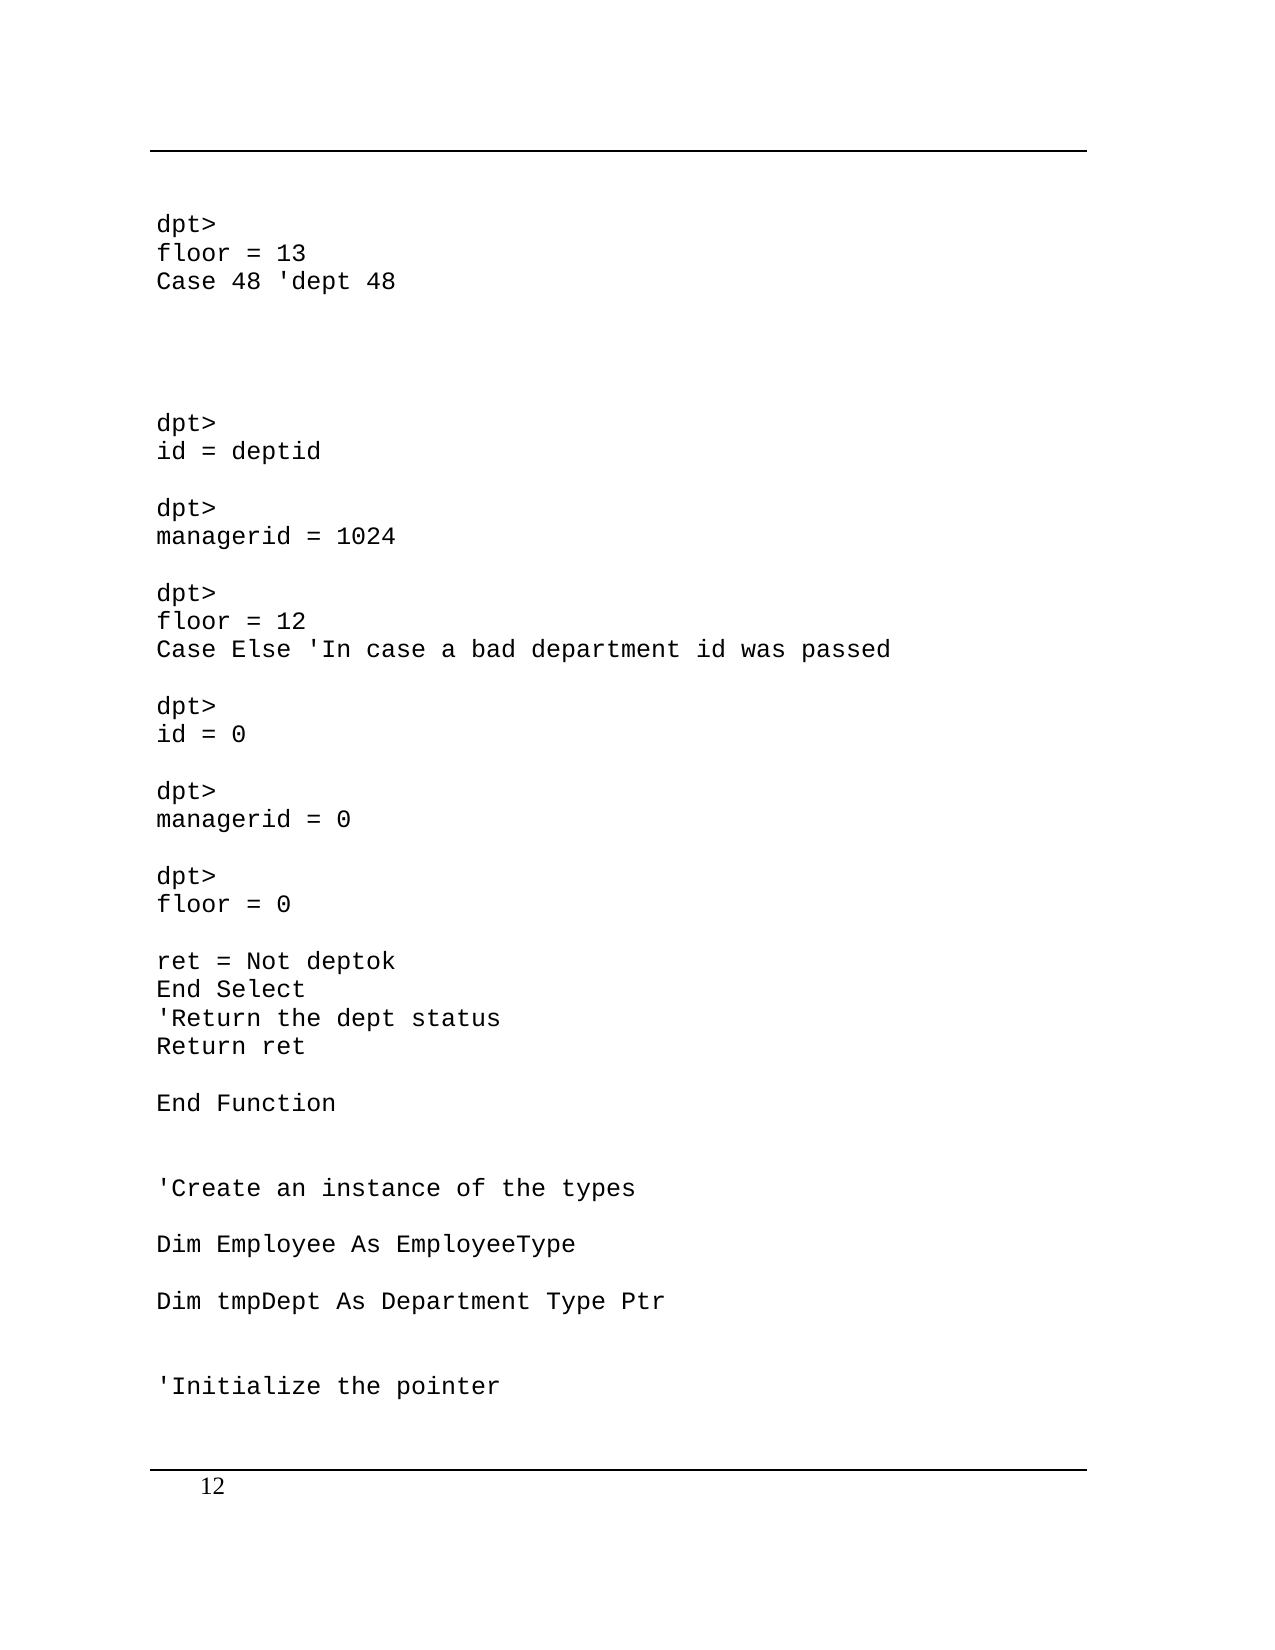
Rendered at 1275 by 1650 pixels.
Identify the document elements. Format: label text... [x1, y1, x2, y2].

text managerid = 1024 [150, 524, 1087, 552]
text End Function [150, 1090, 1087, 1119]
text Return ret [150, 1034, 1087, 1062]
text dpt> [150, 779, 1087, 807]
text Dim tmpDept As Department Type Ptr [150, 1289, 1087, 1317]
text managerid = 0 [150, 807, 1087, 835]
text ret = Not deptok [150, 949, 1087, 977]
text id = 0 [150, 722, 1087, 750]
text Dim Employee As EmployeeType [150, 1232, 1087, 1260]
text Case 48 'dept 48 [150, 269, 1087, 297]
text End Select [150, 977, 1087, 1005]
text dpt> [150, 694, 1087, 722]
text 'Initialize the pointer [150, 1374, 1087, 1402]
text 'Return the dept status [150, 1005, 1087, 1034]
text 'Create an instance of the types [150, 1175, 1087, 1204]
text id = deptid [150, 439, 1087, 467]
text dpt> [150, 212, 1087, 240]
text dpt> [150, 580, 1087, 609]
text Case Else 'In case a bad department id was passed [150, 637, 1087, 665]
text floor = 12 [150, 609, 1087, 637]
text floor = 0 [150, 892, 1087, 920]
text dpt> [150, 410, 1087, 439]
text dpt> [150, 864, 1087, 892]
text floor = 13 [150, 240, 1087, 269]
text dpt> [150, 495, 1087, 524]
